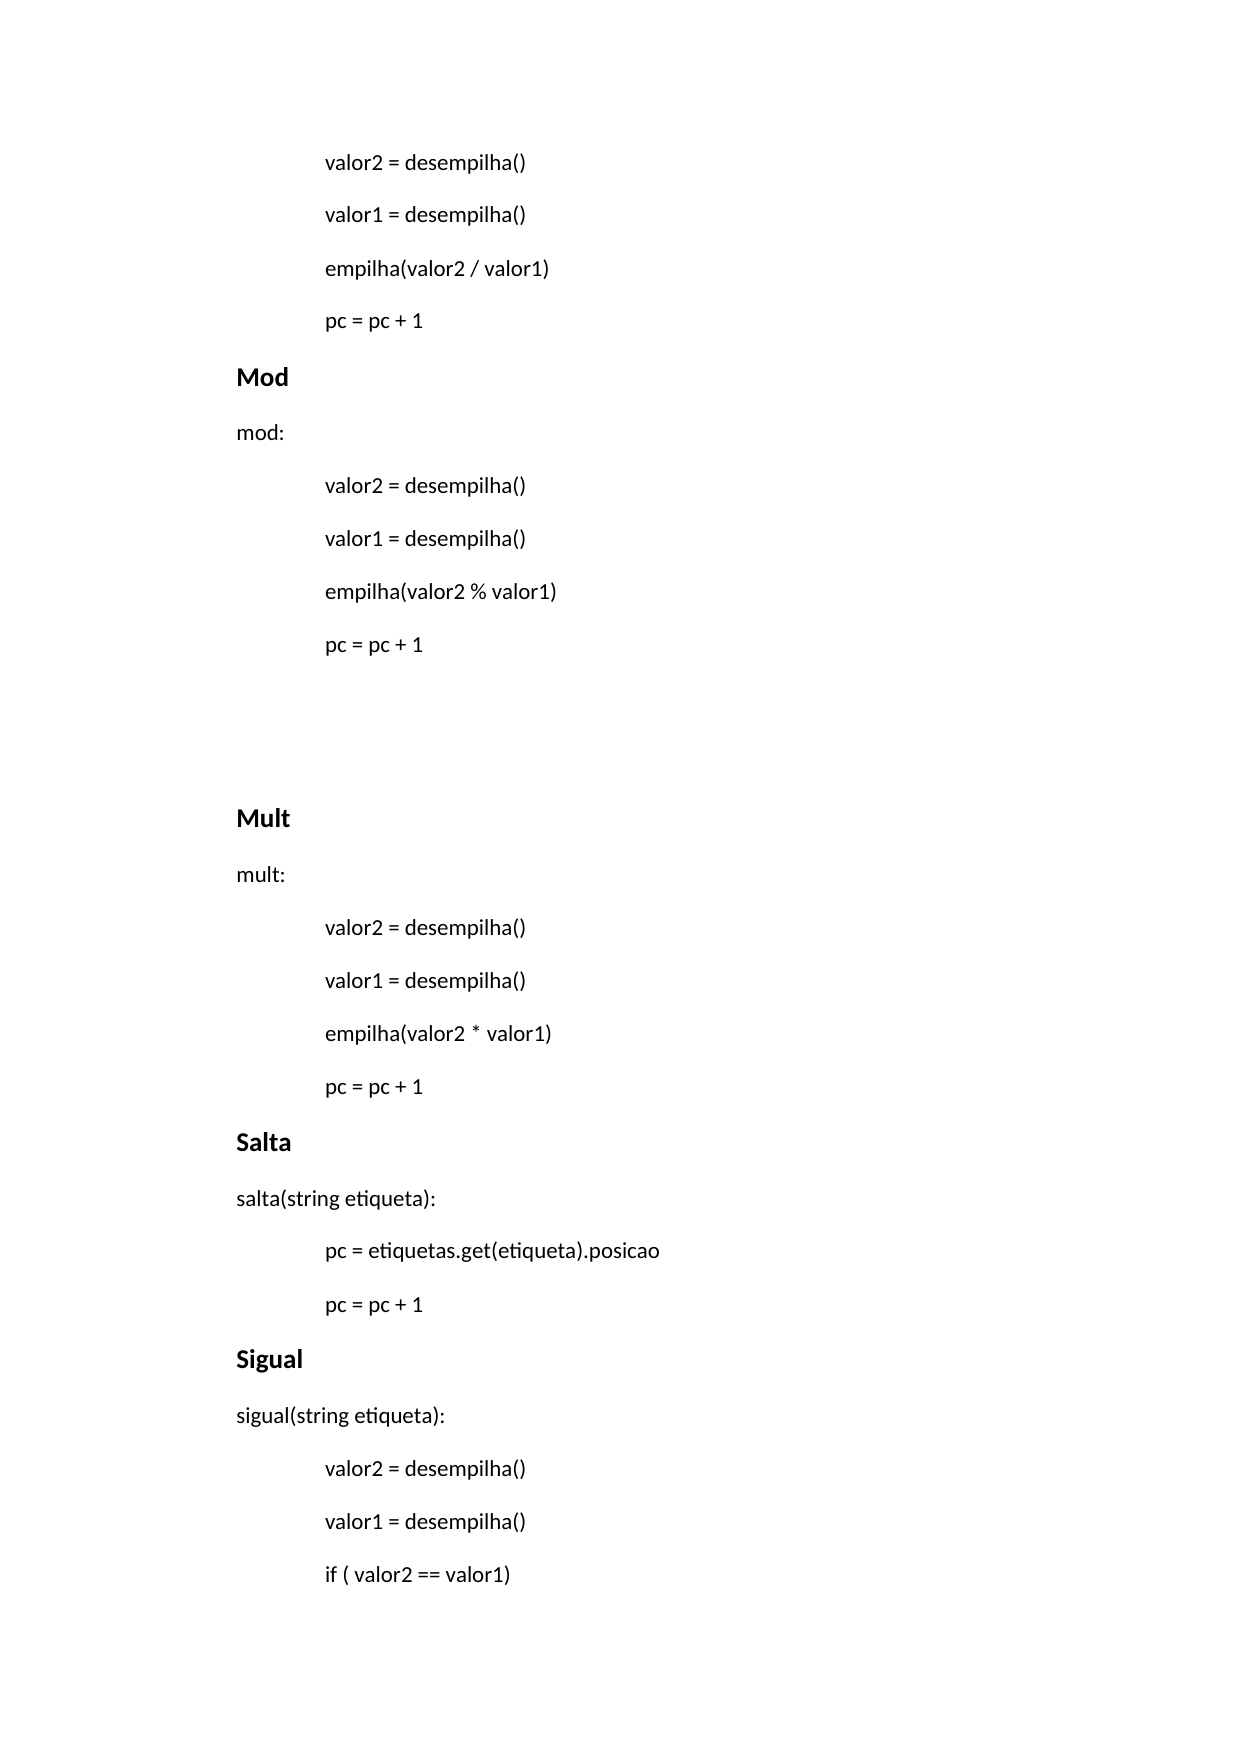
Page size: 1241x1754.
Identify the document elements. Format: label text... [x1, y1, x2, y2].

text Sigual [177, 1343, 1063, 1376]
text valor2 = desempilha() [177, 913, 1063, 941]
text pc = pc + 1 [177, 631, 1063, 658]
text valor2 = desempilha() [177, 148, 1063, 176]
text pc = etiquetas.get(etiqueta).posicao [177, 1237, 1063, 1265]
text Salta [177, 1125, 1063, 1158]
text pc = pc + 1 [177, 1072, 1063, 1100]
text valor2 = desempilha() [177, 471, 1063, 499]
text valor2 = desempilha() [177, 1454, 1063, 1482]
text pc = pc + 1 [177, 307, 1063, 335]
text salta(string etiqueta): [177, 1184, 1063, 1212]
text Mod [177, 360, 1063, 393]
text empilha(valor2 / valor1) [177, 254, 1063, 282]
text sigual(string etiqueta): [177, 1401, 1063, 1429]
text valor1 = desempilha() [177, 524, 1063, 552]
text pc = pc + 1 [177, 1290, 1063, 1318]
text mult: [177, 860, 1063, 888]
text valor1 = desempilha() [177, 201, 1063, 229]
text valor1 = desempilha() [177, 966, 1063, 994]
text empilha(valor2 % valor1) [177, 577, 1063, 606]
text mod: [177, 418, 1063, 446]
text valor1 = desempilha() [177, 1507, 1063, 1536]
text Mult [177, 801, 1063, 834]
text if ( valor2 == valor1) [177, 1561, 1063, 1588]
text empilha(valor2 * valor1) [177, 1019, 1063, 1047]
